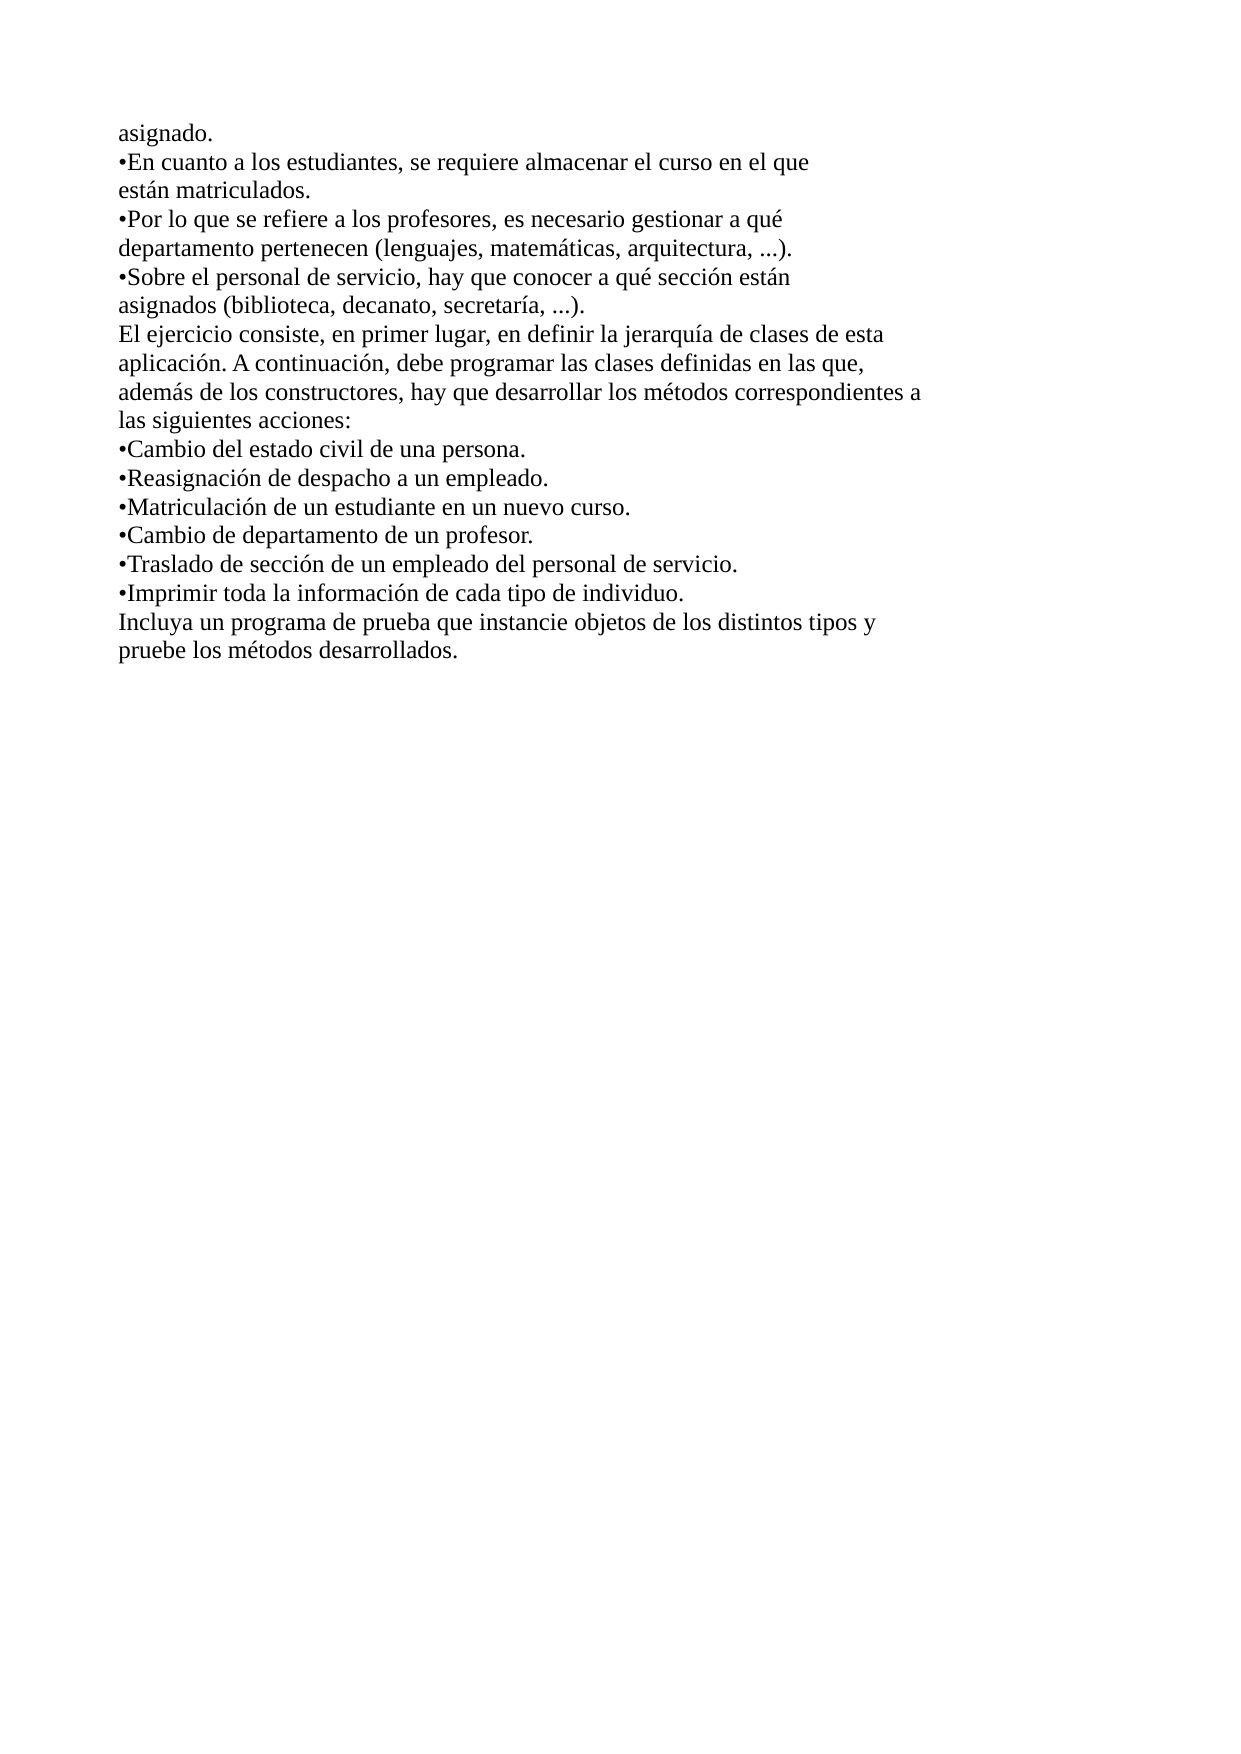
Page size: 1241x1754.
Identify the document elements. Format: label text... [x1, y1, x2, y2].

text •Por lo que se refiere a los profesores, es necesario gestionar a qué [118, 204, 1122, 233]
text están matriculados. [118, 176, 1122, 204]
text •Reasignación de despacho a un empleado. [118, 463, 1122, 492]
text •Traslado de sección de un empleado del personal de servicio. [118, 549, 1122, 578]
text El ejercicio consiste, en primer lugar, en definir la jerarquía de clases de esta [118, 319, 1122, 348]
text asignados (biblioteca, decanato, secretaría, ...). [118, 291, 1122, 319]
text además de los constructores, hay que desarrollar los métodos correspondientes a [118, 377, 1122, 406]
text pruebe los métodos desarrollados. [118, 636, 1122, 664]
text •Cambio de departamento de un profesor. [118, 521, 1122, 549]
text •Sobre el personal de servicio, hay que conocer a qué sección están [118, 262, 1122, 291]
text aplicación. A continuación, debe programar las clases definidas en las que, [118, 348, 1122, 377]
text las siguientes acciones: [118, 406, 1122, 434]
text •En cuanto a los estudiantes, se requiere almacenar el curso en el que [118, 147, 1122, 176]
text Incluya un programa de prueba que instancie objetos de los distintos tipos y [118, 607, 1122, 636]
text •Imprimir toda la información de cada tipo de individuo. [118, 578, 1122, 607]
text departamento pertenecen (lenguajes, matemáticas, arquitectura, ...). [118, 233, 1122, 262]
text asignado. [118, 118, 1122, 147]
text •Cambio del estado civil de una persona. [118, 434, 1122, 463]
text •Matriculación de un estudiante en un nuevo curso. [118, 492, 1122, 521]
